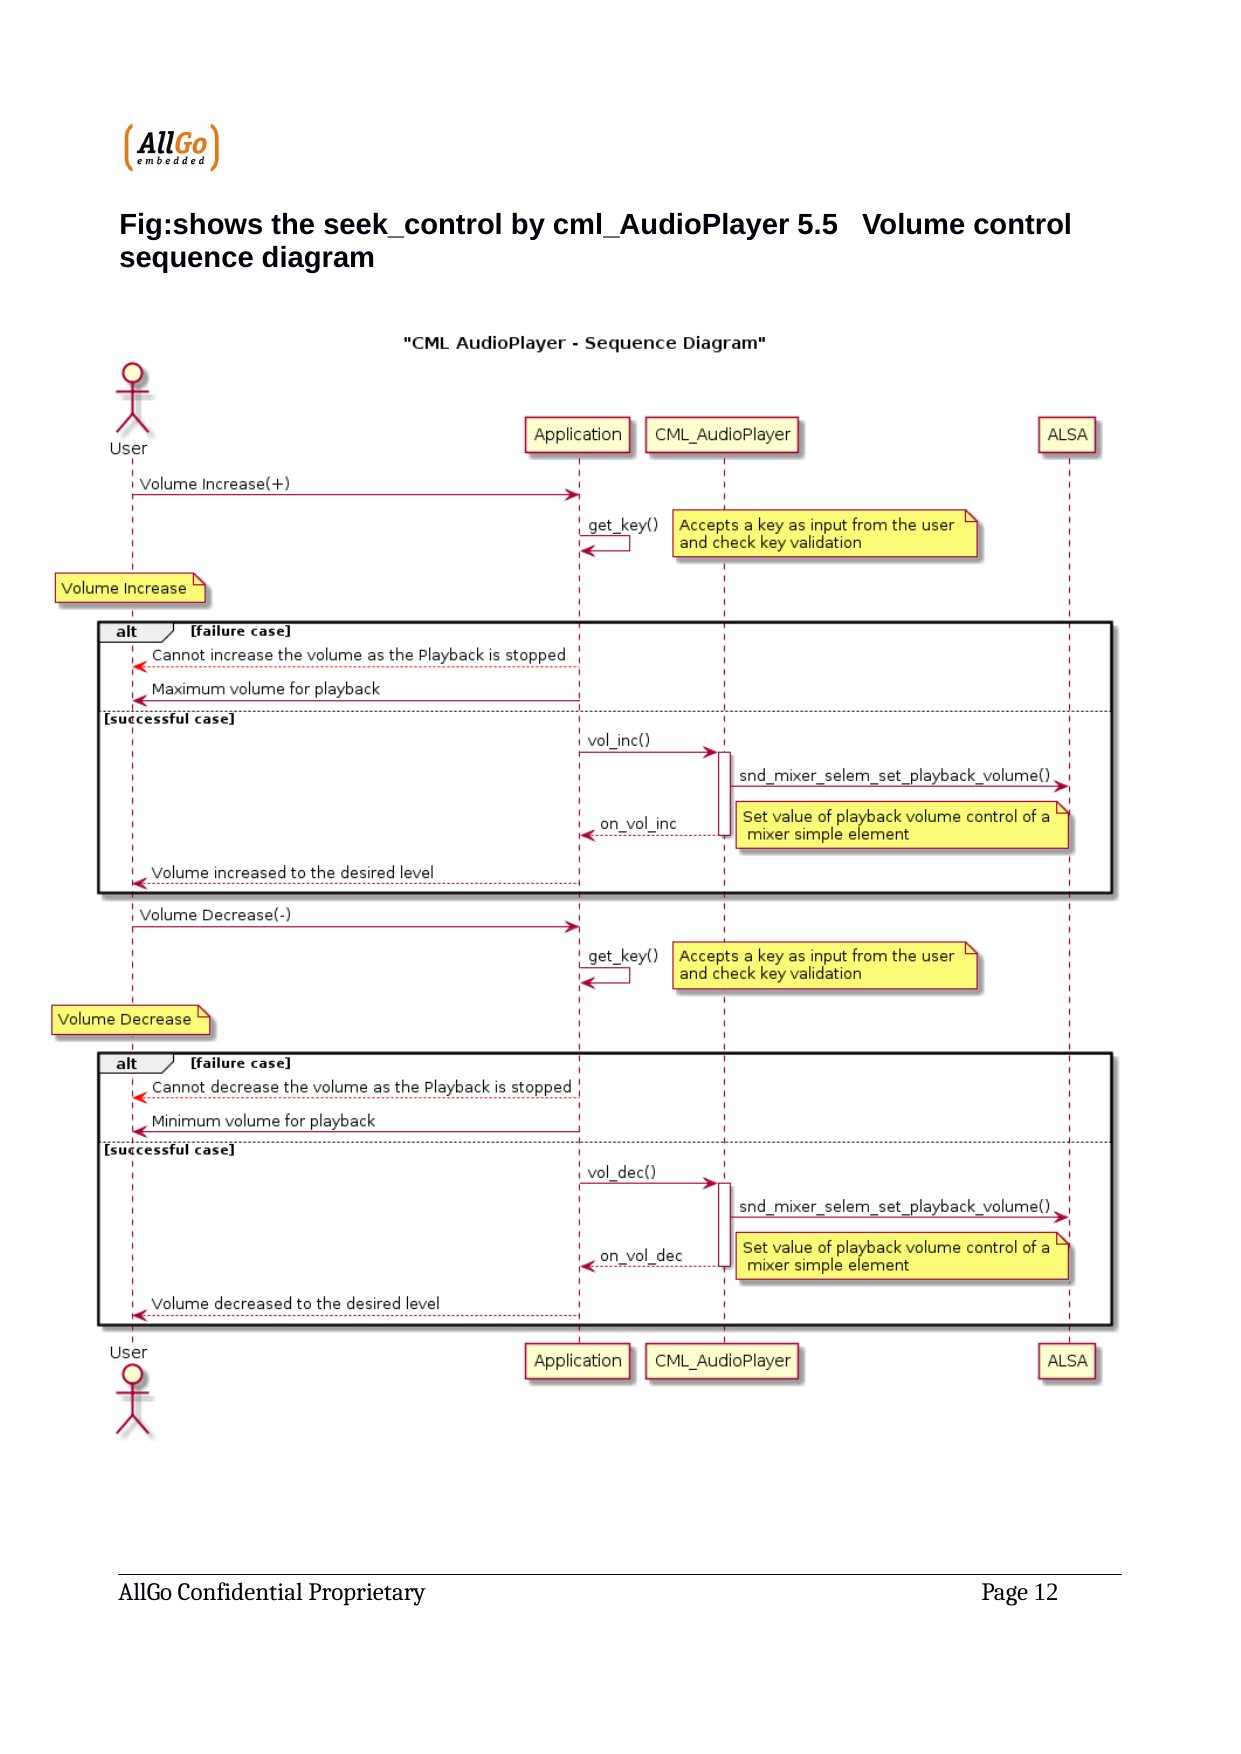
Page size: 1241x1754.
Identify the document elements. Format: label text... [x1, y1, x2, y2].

subtitle Fig:shows the seek_control by cml_AudioPlayer 5.5 Volume control sequence diagram [119, 207, 1122, 274]
picture [118, 118, 225, 177]
picture [42, 322, 1124, 1445]
